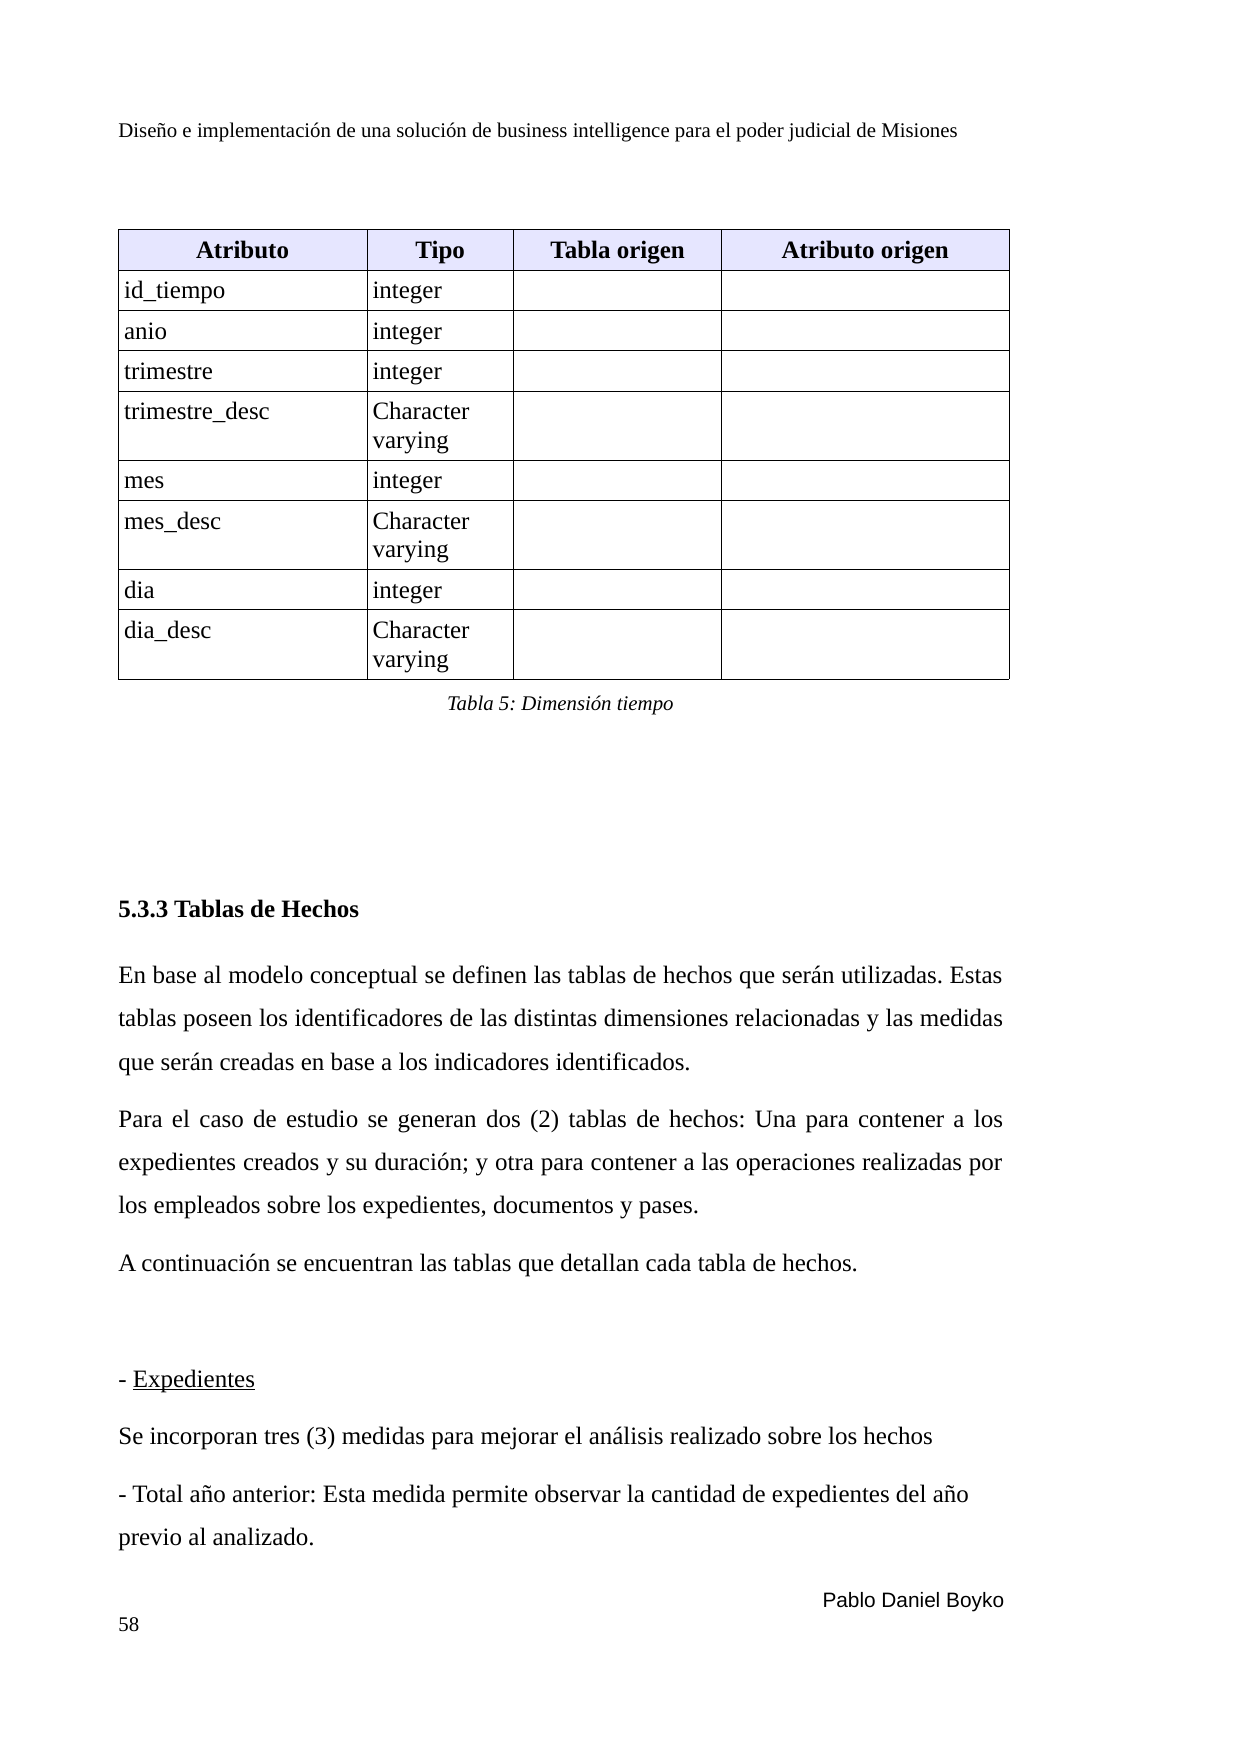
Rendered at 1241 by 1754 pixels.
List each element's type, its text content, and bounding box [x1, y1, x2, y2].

table_header Atributo [119, 230, 367, 270]
text En base al modelo conceptual se definen las tablas de hechos que serán utilizadas. Estas tablas poseen los identificadores de las distintas dimensiones relacionadas y las medidas que serán creadas en base a los indicadores identificados. [118, 960, 1004, 1075]
table_cell [514, 311, 721, 350]
table_cell mes_desc [119, 501, 367, 569]
table_cell [514, 570, 721, 609]
table_cell Character varying [368, 392, 513, 460]
table_cell anio [119, 311, 367, 350]
table_cell Character varying [368, 501, 513, 569]
table_cell integer [368, 271, 513, 310]
table_header Tabla origen [514, 230, 721, 270]
table_cell [514, 610, 721, 678]
table_cell [722, 311, 1009, 350]
table_header Atributo origen [722, 230, 1009, 270]
table_cell trimestre_desc [119, 392, 367, 460]
table_cell [722, 392, 1009, 460]
table_cell id_tiempo [119, 271, 367, 310]
table_cell [722, 570, 1009, 609]
table_cell mes [119, 461, 367, 500]
table_cell [514, 351, 721, 391]
table_cell integer [368, 461, 513, 500]
text Se incorporan tres (3) medidas para mejorar el análisis realizado sobre los hechos [118, 1421, 1004, 1450]
table_cell [514, 501, 721, 569]
table_cell dia [119, 570, 367, 609]
table_cell integer [368, 570, 513, 609]
table_cell integer [368, 311, 513, 350]
table_cell [514, 392, 721, 460]
table_cell [722, 610, 1009, 678]
table_cell dia_desc [119, 610, 367, 678]
table_cell [514, 461, 721, 500]
table_cell trimestre [119, 351, 367, 391]
table_cell [722, 461, 1009, 500]
text Para el caso de estudio se generan dos (2) tablas de hechos: Una para contener a los expedientes creados y su duración; y otra para contener a las operaciones realizadas por los empleados sobre los expedientes, documentos y pases. [118, 1104, 1004, 1219]
table_cell Character varying [368, 610, 513, 678]
subtitle 5.3.3 Tablas de Hechos [118, 894, 1004, 922]
table_header Tipo [368, 230, 513, 270]
text - Total año anterior: Esta medida permite observar la cantidad de expedientes del año previo al analizado. [118, 1479, 1004, 1551]
table_cell [514, 271, 721, 310]
table_cell [722, 271, 1009, 310]
text - Expedientes [118, 1364, 1004, 1392]
table_cell integer [368, 351, 513, 391]
table_cell [722, 351, 1009, 391]
text A continuación se encuentran las tablas que detallan cada tabla de hechos. [118, 1248, 1004, 1277]
text Tabla 5: Dimensión tiempo [118, 691, 1004, 715]
table_cell [722, 501, 1009, 569]
